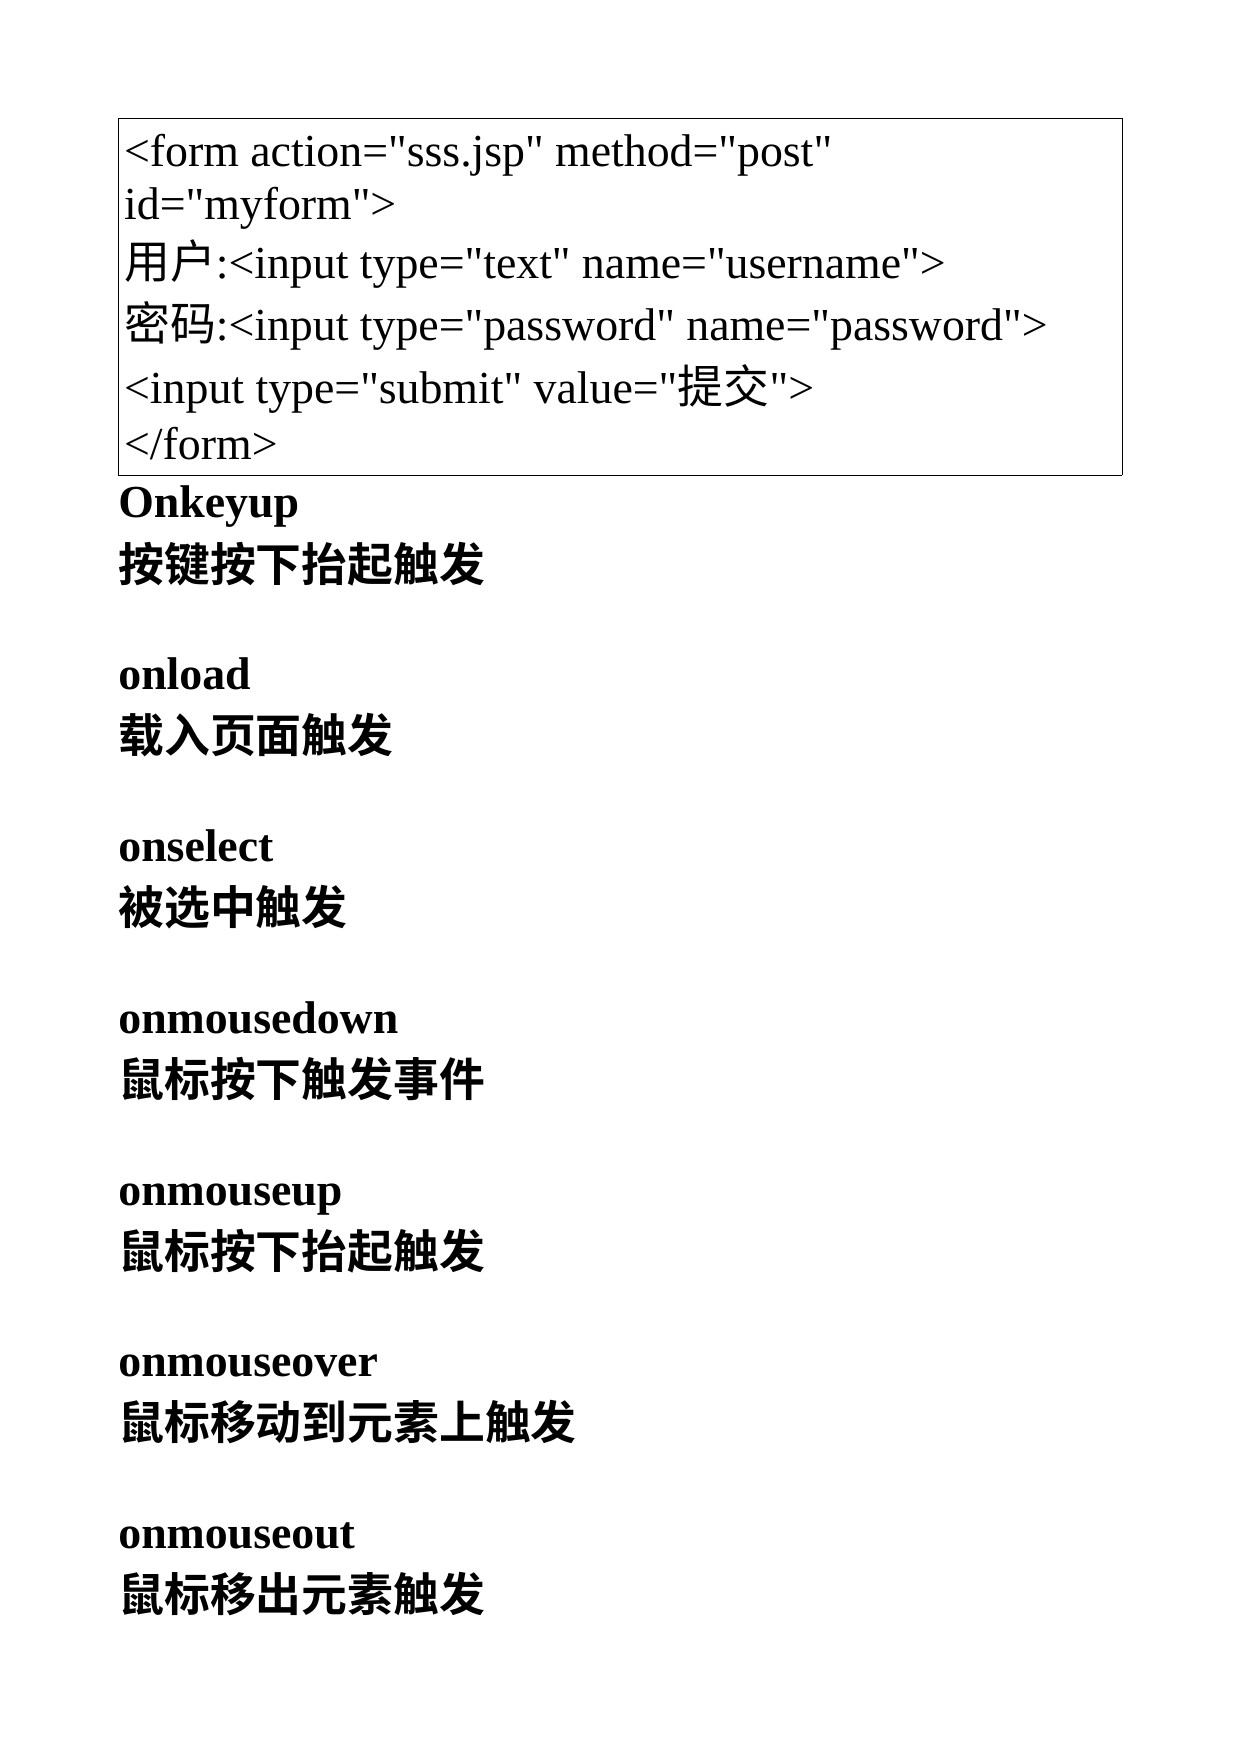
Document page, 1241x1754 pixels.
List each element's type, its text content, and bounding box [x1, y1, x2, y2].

text onmouseout [118, 1506, 1122, 1558]
text 鼠标按下触发事件 [118, 1043, 1122, 1109]
text 按键按下抬起触发 [118, 528, 1122, 594]
text 鼠标移出元素触发 [118, 1558, 1122, 1625]
text onmousedown [118, 990, 1122, 1043]
text 载入页面触发 [118, 699, 1122, 766]
text onload [118, 647, 1122, 699]
text Onkeyup [118, 476, 1122, 528]
text 鼠标移动到元素上触发 [118, 1387, 1122, 1453]
text onselect [118, 819, 1122, 871]
table_header <form action="sss.jsp" method="post" id="myform"> 用户:<input type="text" name="username"> 密码:<input type="password" name="password"> <input type="submit" value="提交"> </form> [119, 119, 1122, 475]
text 被选中触发 [118, 871, 1122, 938]
text onmouseover [118, 1334, 1122, 1387]
text 鼠标按下抬起触发 [118, 1215, 1122, 1281]
text onmouseup [118, 1162, 1122, 1215]
